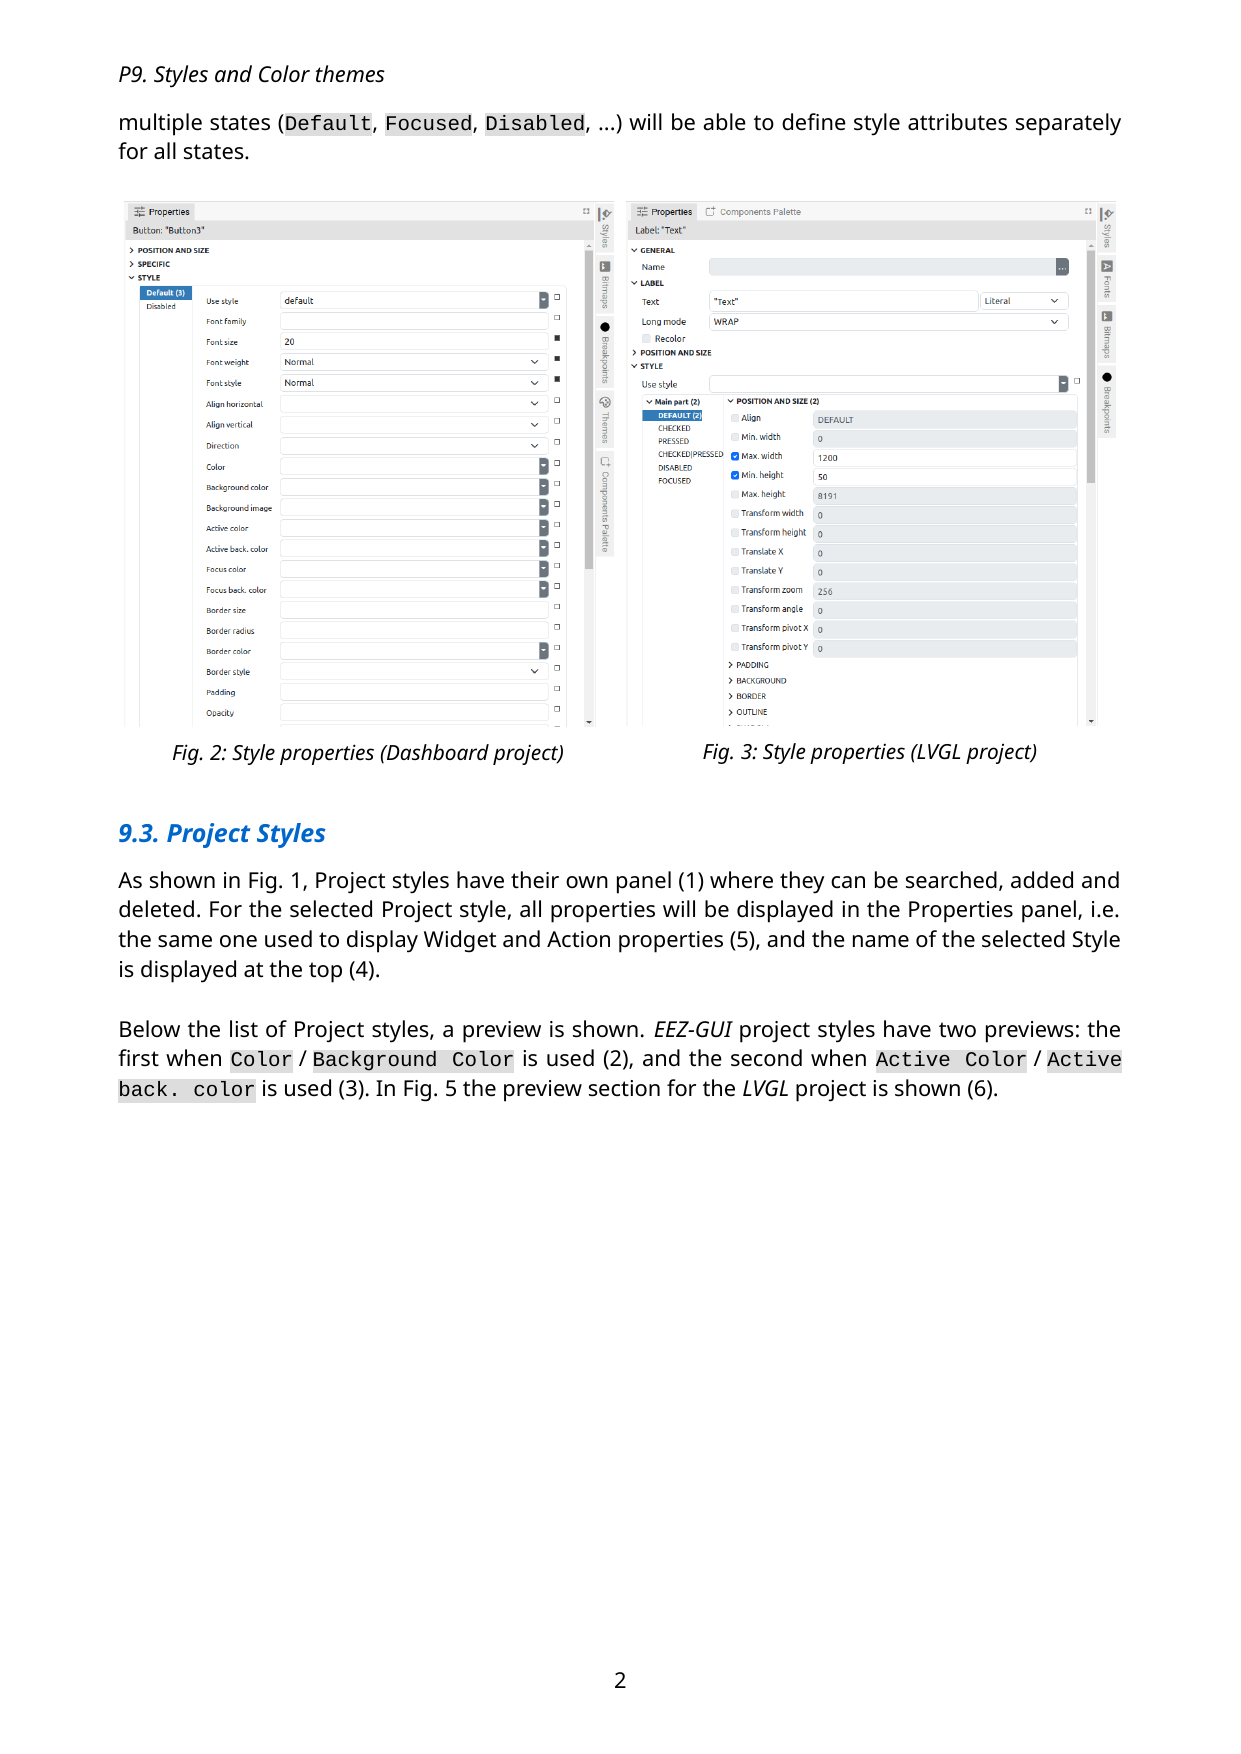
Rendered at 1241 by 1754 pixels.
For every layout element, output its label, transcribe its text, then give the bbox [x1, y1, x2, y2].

picture [625, 201, 1117, 726]
text multiple states (Default, Focused, Disabled, ...) will be able to define style attributes separately for all states. [118, 107, 1122, 166]
picture [123, 201, 615, 727]
text Below the list of Project styles, a preview is shown. EEZ-GUI project styles have two previews: the first when Color / Background Color is used (2), and the second when Active Color / Active back. color is used (3). In Fig. 5 the preview section for the LVGL project is shown (6). [118, 1014, 1122, 1103]
table_header [118, 196, 620, 789]
text As shown in Fig. 1, Project styles have their own panel (1) where they can be searched, added and deleted. For the selected Project style, all properties will be displayed in the Properties panel, i.e. the same one used to display Widget and Action properties (5), and the name of the selected Style is displayed at the top (4). [118, 865, 1122, 984]
table_header [620, 196, 1122, 789]
subtitle Project Styles [118, 816, 1122, 850]
